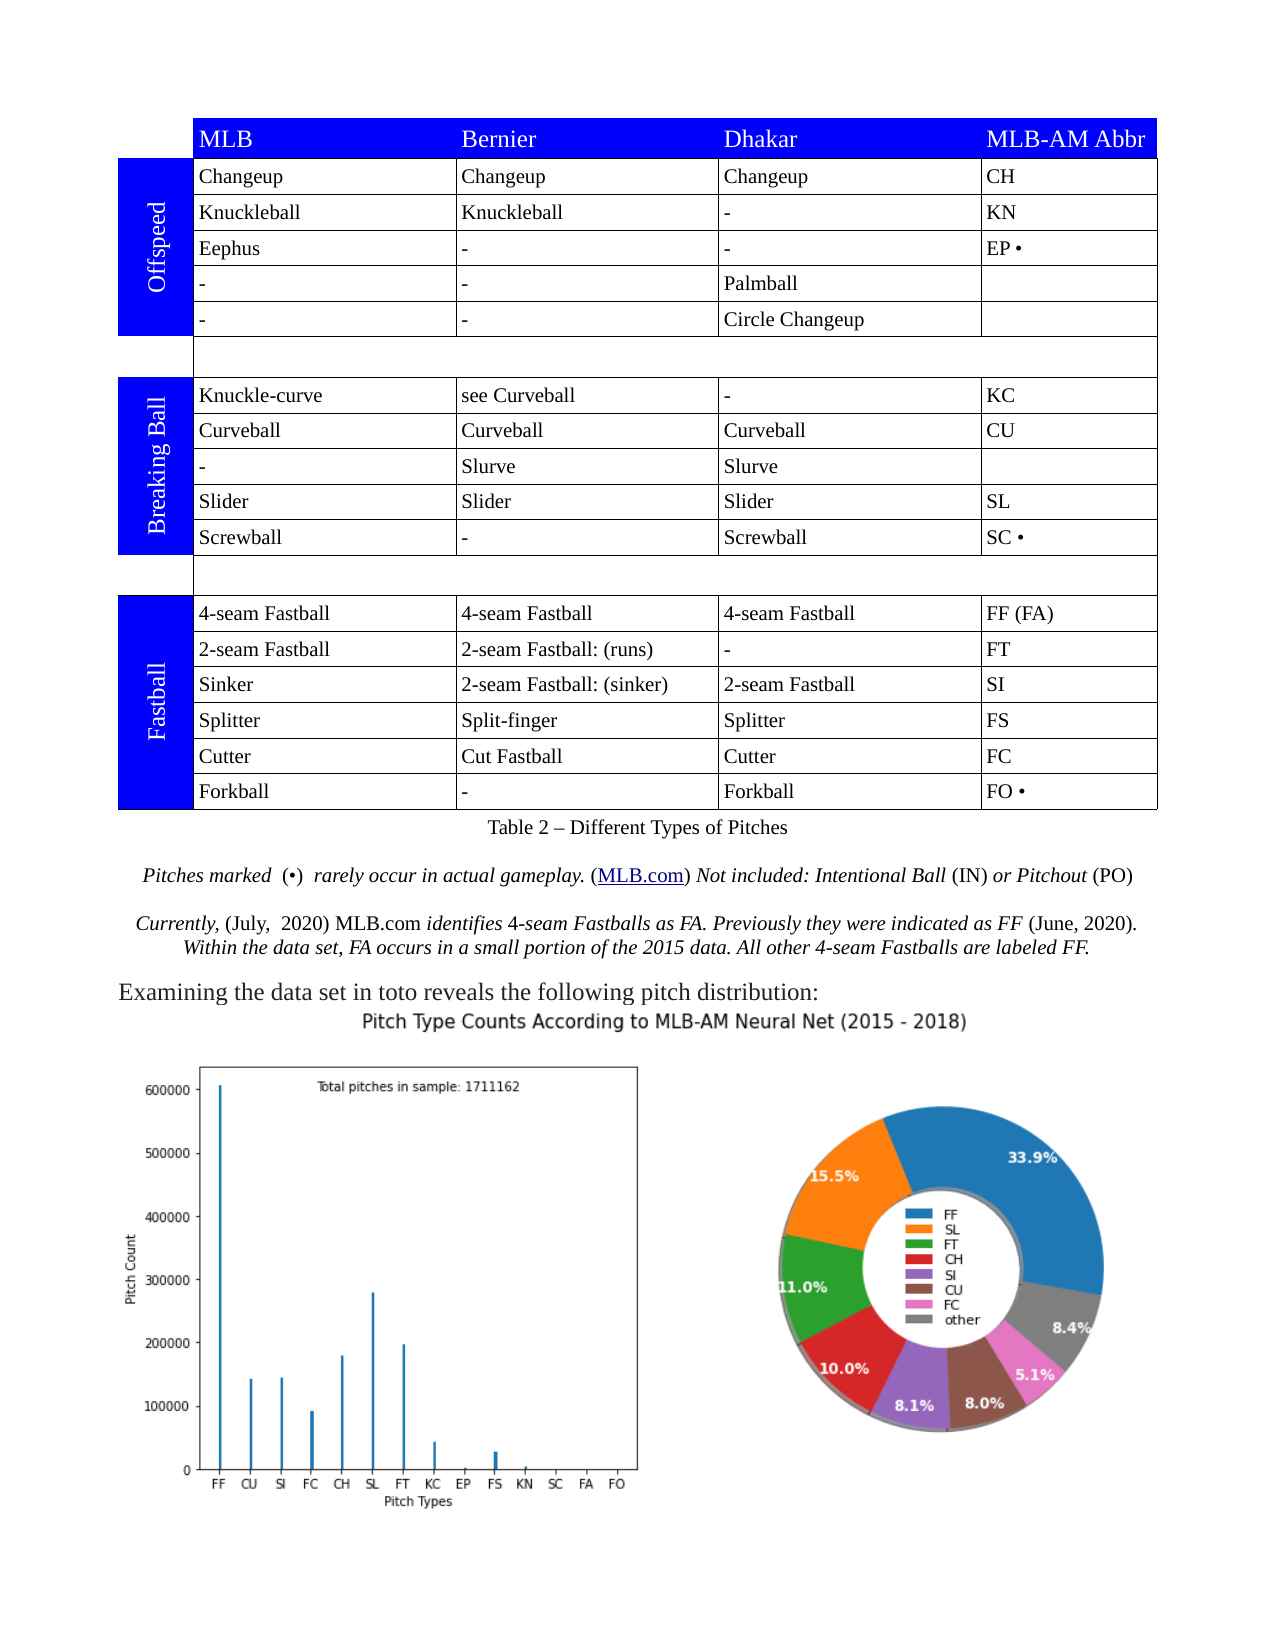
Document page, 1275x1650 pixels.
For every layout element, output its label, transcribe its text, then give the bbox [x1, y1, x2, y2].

table_header [118, 118, 193, 158]
table_cell - [194, 449, 456, 484]
table_cell Curveball [719, 414, 981, 448]
table_cell Sinker [194, 667, 456, 702]
table_cell - [194, 302, 456, 336]
table_cell Fastball [118, 596, 193, 809]
table_cell Curveball [194, 414, 456, 448]
table_cell Eephus [194, 231, 456, 265]
picture [118, 1005, 1157, 1516]
table_cell FC [982, 739, 1157, 773]
table_cell Splitter [719, 703, 981, 738]
table_header MLB [193, 118, 456, 158]
table_cell 4-seam Fastball [457, 596, 718, 631]
table_header Dhakar [718, 118, 981, 158]
table_cell - [457, 231, 718, 265]
table_cell - [194, 266, 456, 301]
table_cell SL [982, 485, 1157, 519]
table_cell FS [982, 703, 1157, 738]
table_cell [194, 556, 1157, 595]
table_cell Slurve [719, 449, 981, 484]
table_cell FF (FA) [982, 596, 1157, 631]
table_cell 2-seam Fastball: (sinker) [457, 667, 718, 702]
table_cell - [457, 266, 718, 301]
table_cell Screwball [719, 520, 981, 555]
table_cell - [719, 378, 981, 412]
table_cell Knuckleball [194, 195, 456, 229]
table_cell - [457, 520, 718, 555]
table_cell Knuckleball [457, 195, 718, 229]
table_header MLB-AM Abbr [981, 118, 1157, 158]
table_cell Offspeed [118, 158, 193, 336]
table_cell 2-seam Fastball [194, 632, 456, 666]
table_cell Split-finger [457, 703, 718, 738]
table_cell - [719, 231, 981, 265]
table_cell SC • [982, 520, 1157, 555]
table_cell 4-seam Fastball [719, 596, 981, 631]
table_cell [118, 336, 193, 377]
table_cell Slider [194, 485, 456, 519]
table_cell Cutter [194, 739, 456, 773]
table_cell Cutter [719, 739, 981, 773]
table_cell - [719, 195, 981, 229]
table_cell Breaking Ball [118, 377, 193, 555]
table_cell 4-seam Fastball [194, 596, 456, 631]
table_cell Changeup [194, 159, 456, 194]
table_cell Slider [719, 485, 981, 519]
table_header Bernier [456, 118, 718, 158]
table_cell CU [982, 414, 1157, 448]
table_cell Changeup [719, 159, 981, 194]
table_cell EP • [982, 231, 1157, 265]
table_cell Splitter [194, 703, 456, 738]
table_cell - [457, 302, 718, 336]
table_cell Screwball [194, 520, 456, 555]
table_cell [982, 266, 1157, 301]
table_cell Changeup [457, 159, 718, 194]
table_cell Slurve [457, 449, 718, 484]
table_cell - [457, 774, 718, 809]
table_cell Slider [457, 485, 718, 519]
table_cell [982, 449, 1157, 484]
table_cell [118, 555, 193, 595]
table_cell KC [982, 378, 1157, 412]
table_cell FT [982, 632, 1157, 666]
table_cell [982, 302, 1157, 336]
table_cell Forkball [194, 774, 456, 809]
table_cell Table 2 – Different Types of Pitches Pitches marked (•) rarely occur in actual gameplay. (MLB.com) Not included: Intentional Ball (IN) or Pitchout (PO) Currently, (July, 2020) MLB.com identifies 4-seam Fastballs as FA. Previously they were indicated as FF (June, 2020). Within the data set, FA occurs in a small portion of the 2015 data. All other 4-seam Fastballs are labeled FF. [118, 810, 1157, 965]
table_cell - [719, 632, 981, 666]
table_cell KN [982, 195, 1157, 229]
table_cell CH [982, 159, 1157, 194]
table_cell Circle Changeup [719, 302, 981, 336]
table_cell Forkball [719, 774, 981, 809]
table_cell see Curveball [457, 378, 718, 412]
table_cell Cut Fastball [457, 739, 718, 773]
table_cell FO • [982, 774, 1157, 809]
table_cell Palmball [719, 266, 981, 301]
table_cell Curveball [457, 414, 718, 448]
table_cell 2-seam Fastball [719, 667, 981, 702]
table_cell Knuckle-curve [194, 378, 456, 412]
table_cell [194, 337, 1157, 377]
table_cell SI [982, 667, 1157, 702]
table_cell 2-seam Fastball: (runs) [457, 632, 718, 666]
text Examining the data set in toto reveals the following pitch distribution: [118, 977, 1157, 1005]
